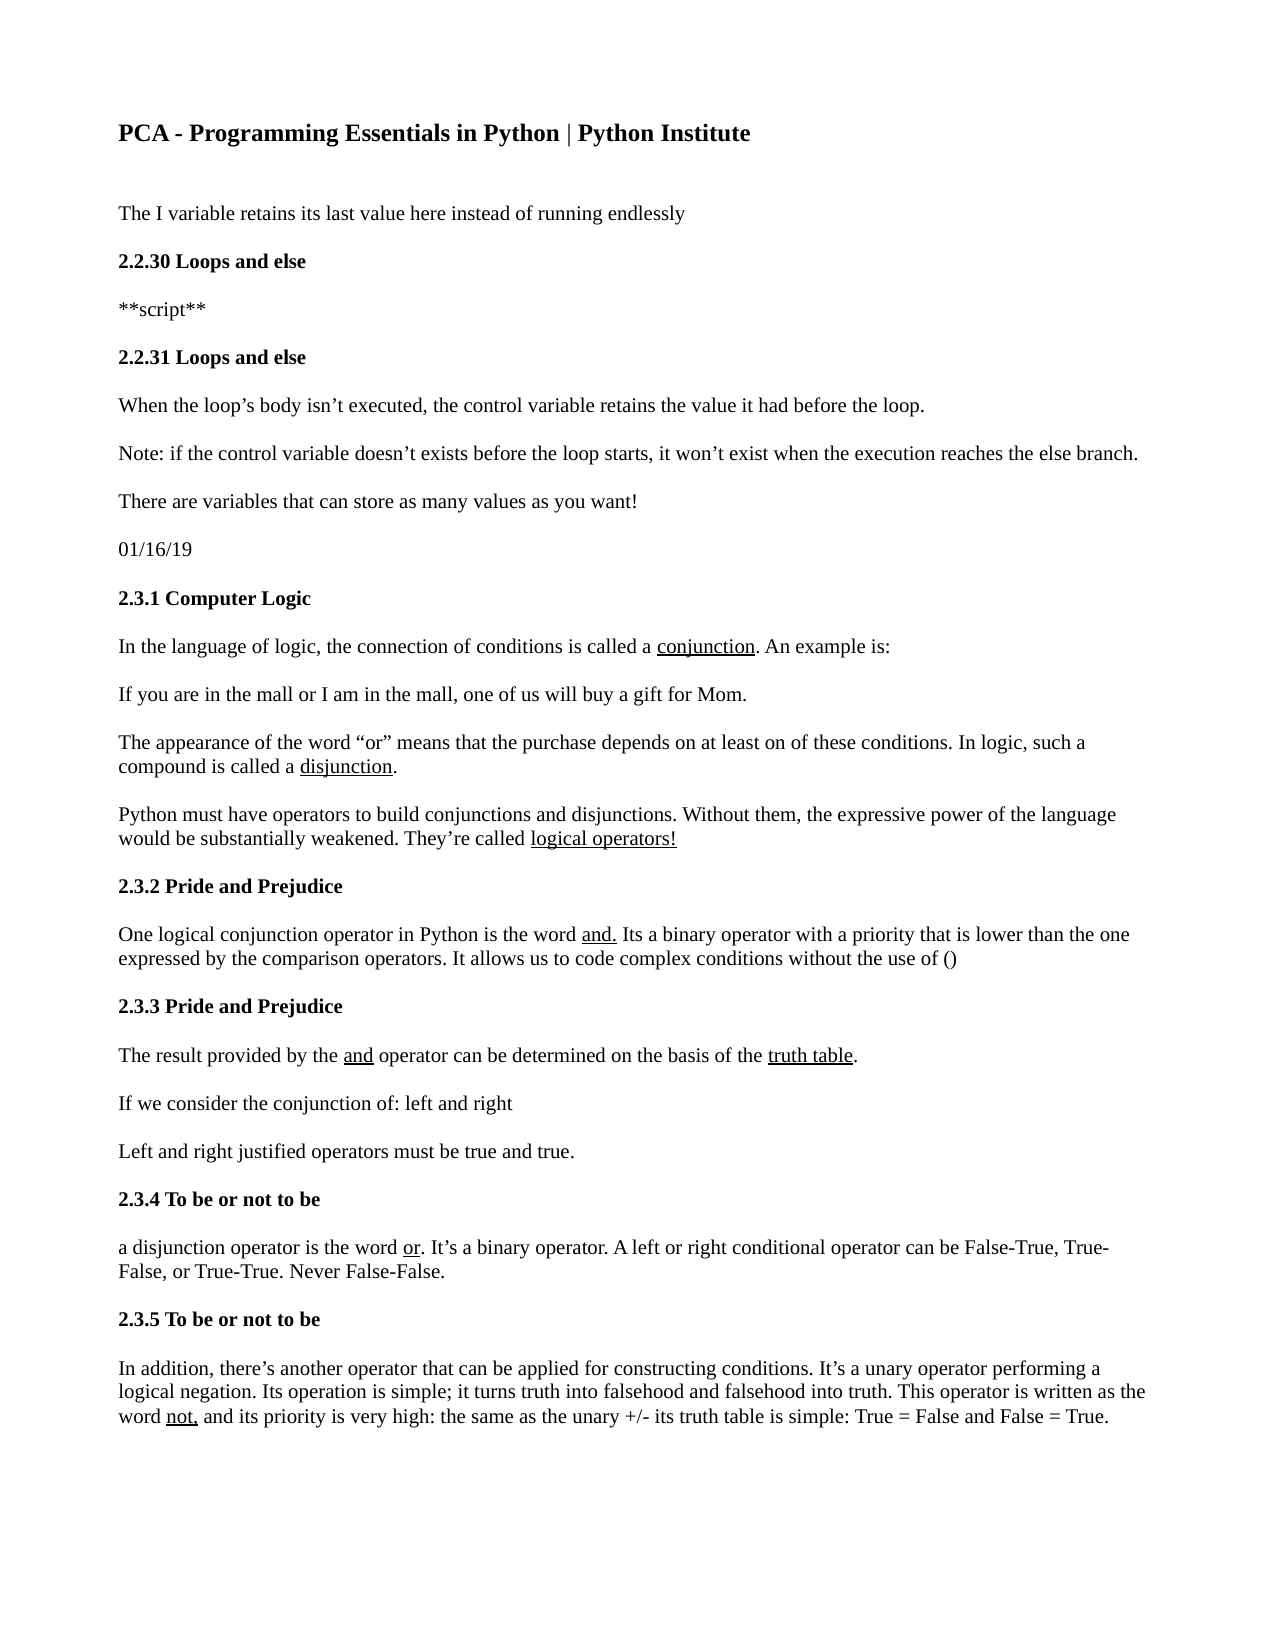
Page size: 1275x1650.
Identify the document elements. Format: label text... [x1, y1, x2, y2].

text Python must have operators to build conjunctions and disjunctions. Without them, the expressive power of the language would be substantially weakened. They’re called logical operators! [118, 802, 1157, 850]
text One logical conjunction operator in Python is the word and. Its a binary operator with a priority that is lower than the one expressed by the comparison operators. It allows us to code complex conditions without the use of () [118, 922, 1157, 970]
text a disjunction operator is the word or. It’s a binary operator. A left or right conditional operator can be False-True, True-False, or True-True. Never False-False. [118, 1235, 1157, 1283]
text In addition, there’s another operator that can be applied for constructing conditions. It’s a unary operator performing a logical negation. Its operation is simple; it turns truth into falsehood and falsehood into truth. This operator is written as the word not, and its priority is very high: the same as the unary +/- its truth table is simple: True = False and False = True. [118, 1355, 1157, 1428]
text There are variables that can store as many values as you want! [118, 489, 1157, 513]
text 2.3.1 Computer Logic [118, 585, 1157, 609]
text 2.2.31 Loops and else [118, 345, 1157, 369]
text 2.3.3 Pride and Prejudice [118, 994, 1157, 1018]
text **script** [118, 297, 1157, 321]
text If we consider the conjunction of: left and right [118, 1091, 1157, 1115]
text 01/16/19 [118, 537, 1157, 561]
text 2.3.4 To be or not to be [118, 1187, 1157, 1211]
text Left and right justified operators must be true and true. [118, 1139, 1157, 1163]
text In the language of logic, the connection of conditions is called a conjunction. An example is: [118, 633, 1157, 658]
text The I variable retains its last value here instead of running endlessly [118, 200, 1157, 224]
text The appearance of the word “or” means that the purchase depends on at least on of these conditions. In logic, such a compound is called a disjunction. [118, 730, 1157, 778]
text When the loop’s body isn’t executed, the control variable retains the value it had before the loop. [118, 393, 1157, 417]
text 2.2.30 Loops and else [118, 248, 1157, 273]
text If you are in the mall or I am in the mall, one of us will buy a gift for Mom. [118, 682, 1157, 706]
text Note: if the control variable doesn’t exists before the loop starts, it won’t exist when the execution reaches the else branch. [118, 441, 1157, 465]
text 2.3.2 Pride and Prejudice [118, 874, 1157, 898]
text The result provided by the and operator can be determined on the basis of the truth table. [118, 1043, 1157, 1067]
text 2.3.5 To be or not to be [118, 1307, 1157, 1331]
